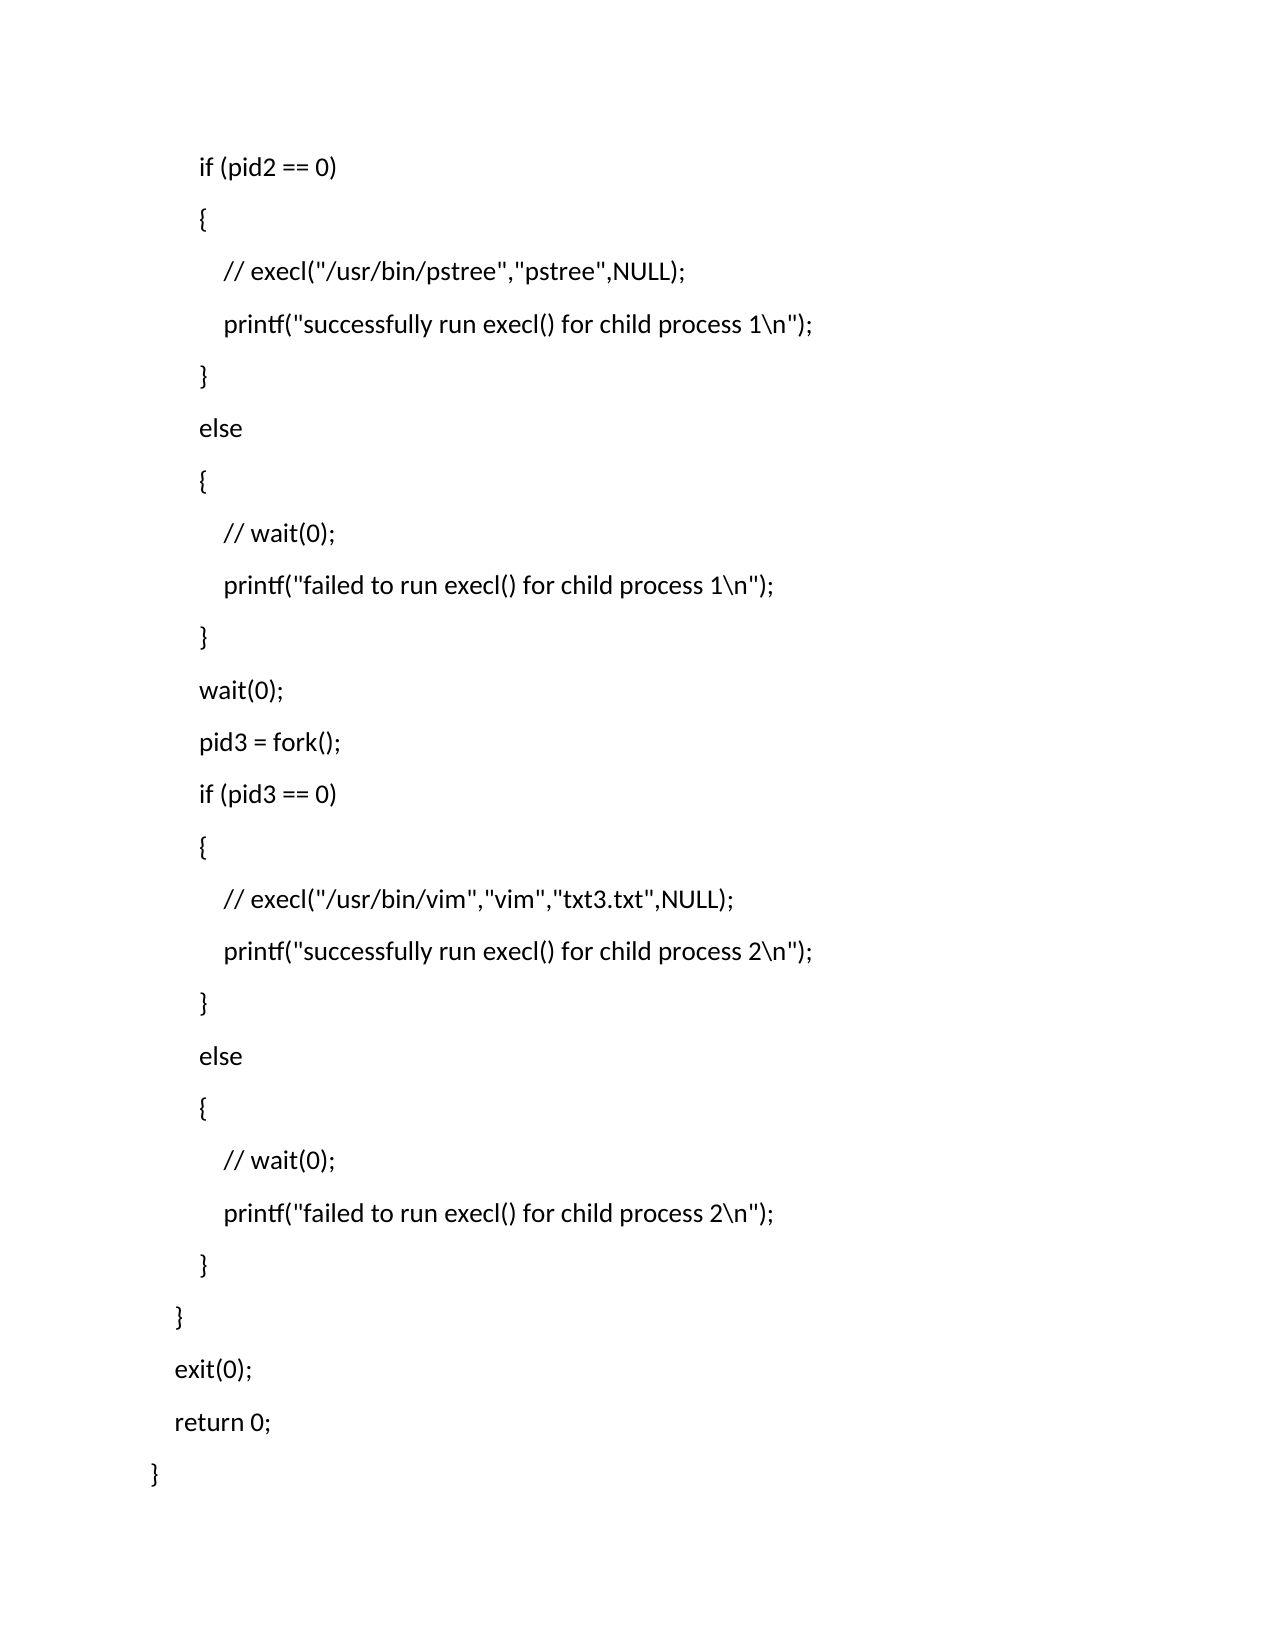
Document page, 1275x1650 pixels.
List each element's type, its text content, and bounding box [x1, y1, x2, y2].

text // wait(0); [150, 516, 1125, 549]
text } [150, 621, 1125, 654]
text if (pid3 == 0) [150, 777, 1125, 811]
text else [150, 1039, 1125, 1072]
text } [150, 987, 1125, 1020]
text } [150, 359, 1125, 392]
text exit(0); [150, 1353, 1125, 1386]
text printf("failed to run execl() for child process 2\n"); [150, 1196, 1125, 1229]
text { [150, 1091, 1125, 1124]
text // execl("/usr/bin/pstree","pstree",NULL); [150, 254, 1125, 288]
text return 0; [150, 1405, 1125, 1438]
text { [150, 830, 1125, 863]
text printf("failed to run execl() for child process 1\n"); [150, 568, 1125, 601]
text wait(0); [150, 673, 1125, 706]
text pid3 = fork(); [150, 725, 1125, 758]
text { [150, 202, 1125, 235]
text else [150, 411, 1125, 444]
text // execl("/usr/bin/vim","vim","txt3.txt",NULL); [150, 882, 1125, 915]
text } [150, 1248, 1125, 1281]
text printf("successfully run execl() for child process 1\n"); [150, 307, 1125, 340]
text { [150, 464, 1125, 497]
text } [150, 1300, 1125, 1333]
text // wait(0); [150, 1143, 1125, 1177]
text printf("successfully run execl() for child process 2\n"); [150, 934, 1125, 967]
text } [150, 1457, 1125, 1490]
text if (pid2 == 0) [150, 150, 1125, 183]
